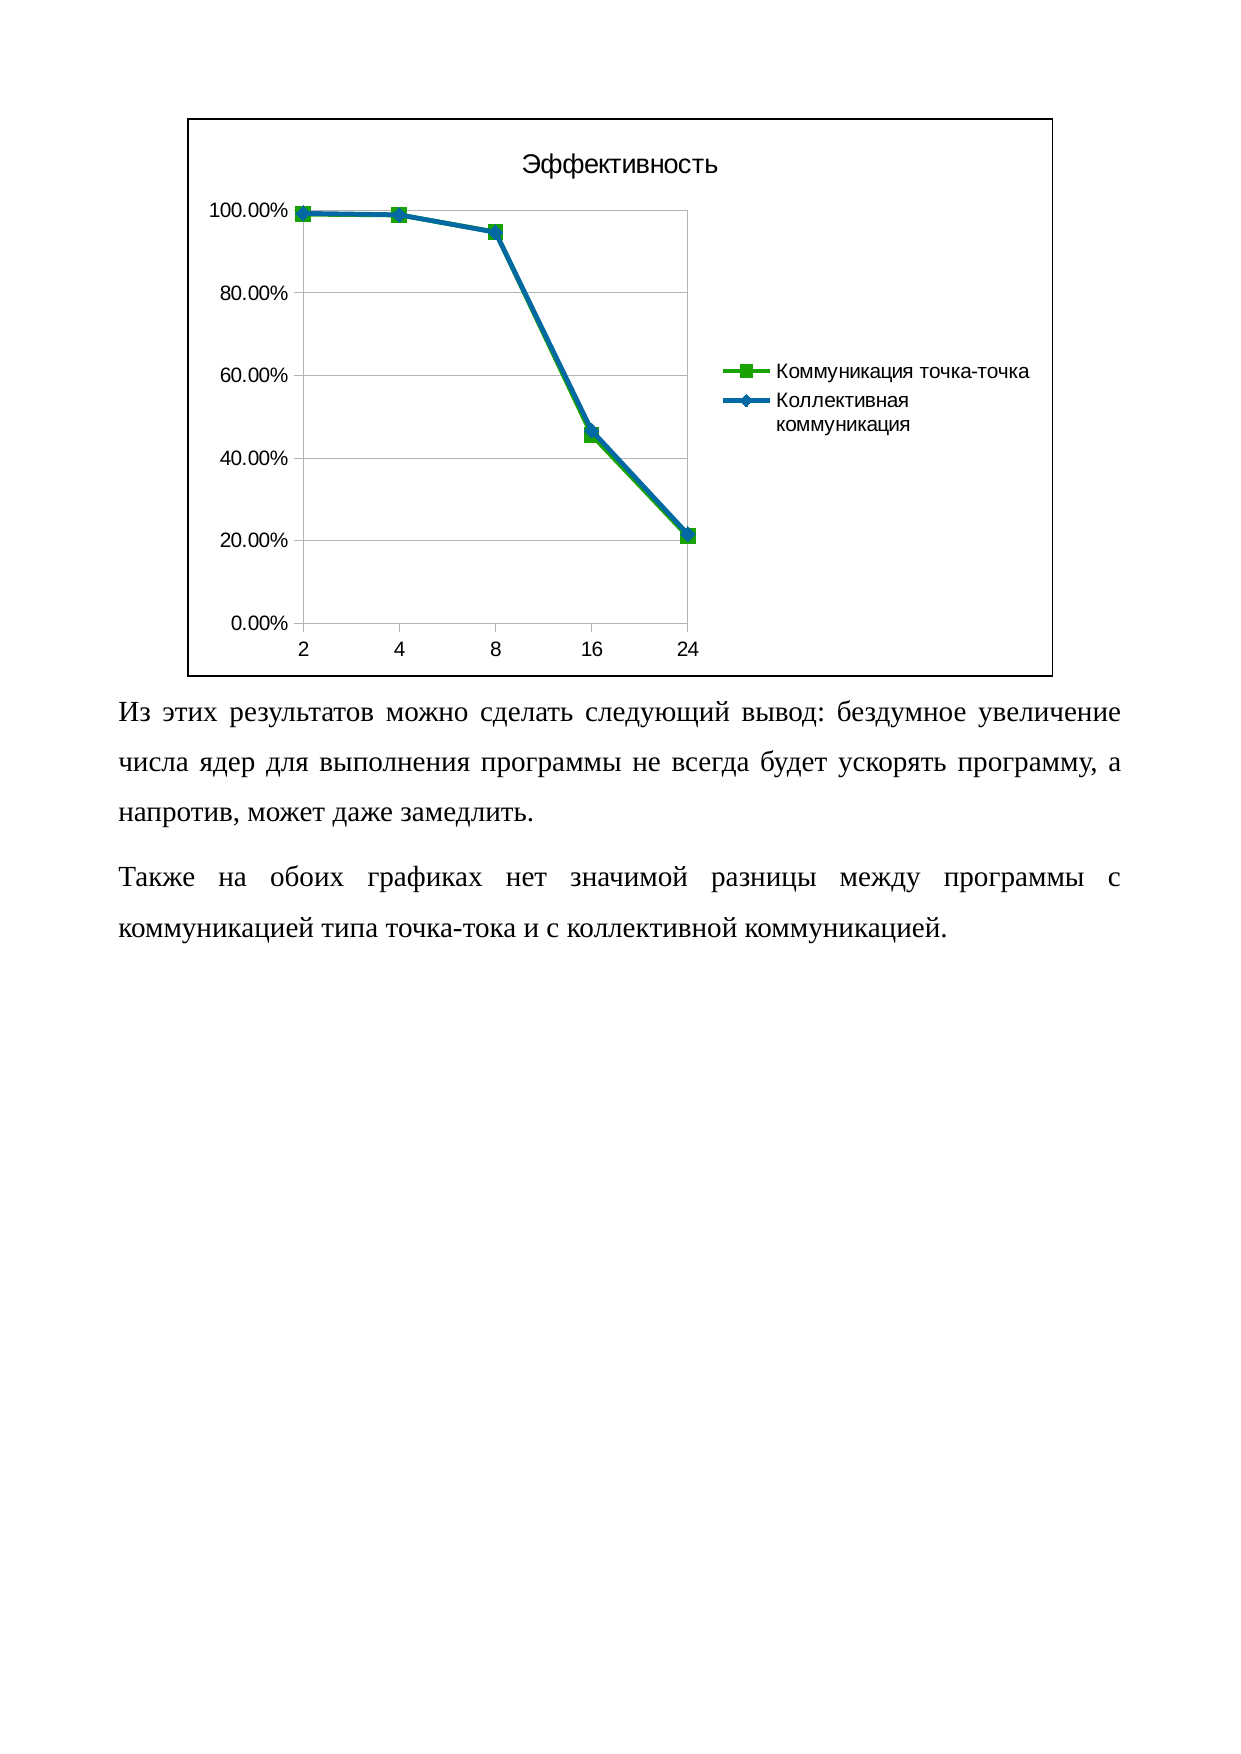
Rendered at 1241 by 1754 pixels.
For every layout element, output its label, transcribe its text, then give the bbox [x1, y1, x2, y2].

text Также на обоих графиках нет значимой разницы между программы с коммуникацией типа точка-тока и с коллективной коммуникацией. [118, 859, 1122, 943]
text Из этих результатов можно сделать следующий вывод: бездумное увеличение числа ядер для выполнения программы не всегда будет ускорять программу, а напротив, может даже замедлить. [118, 118, 1122, 828]
